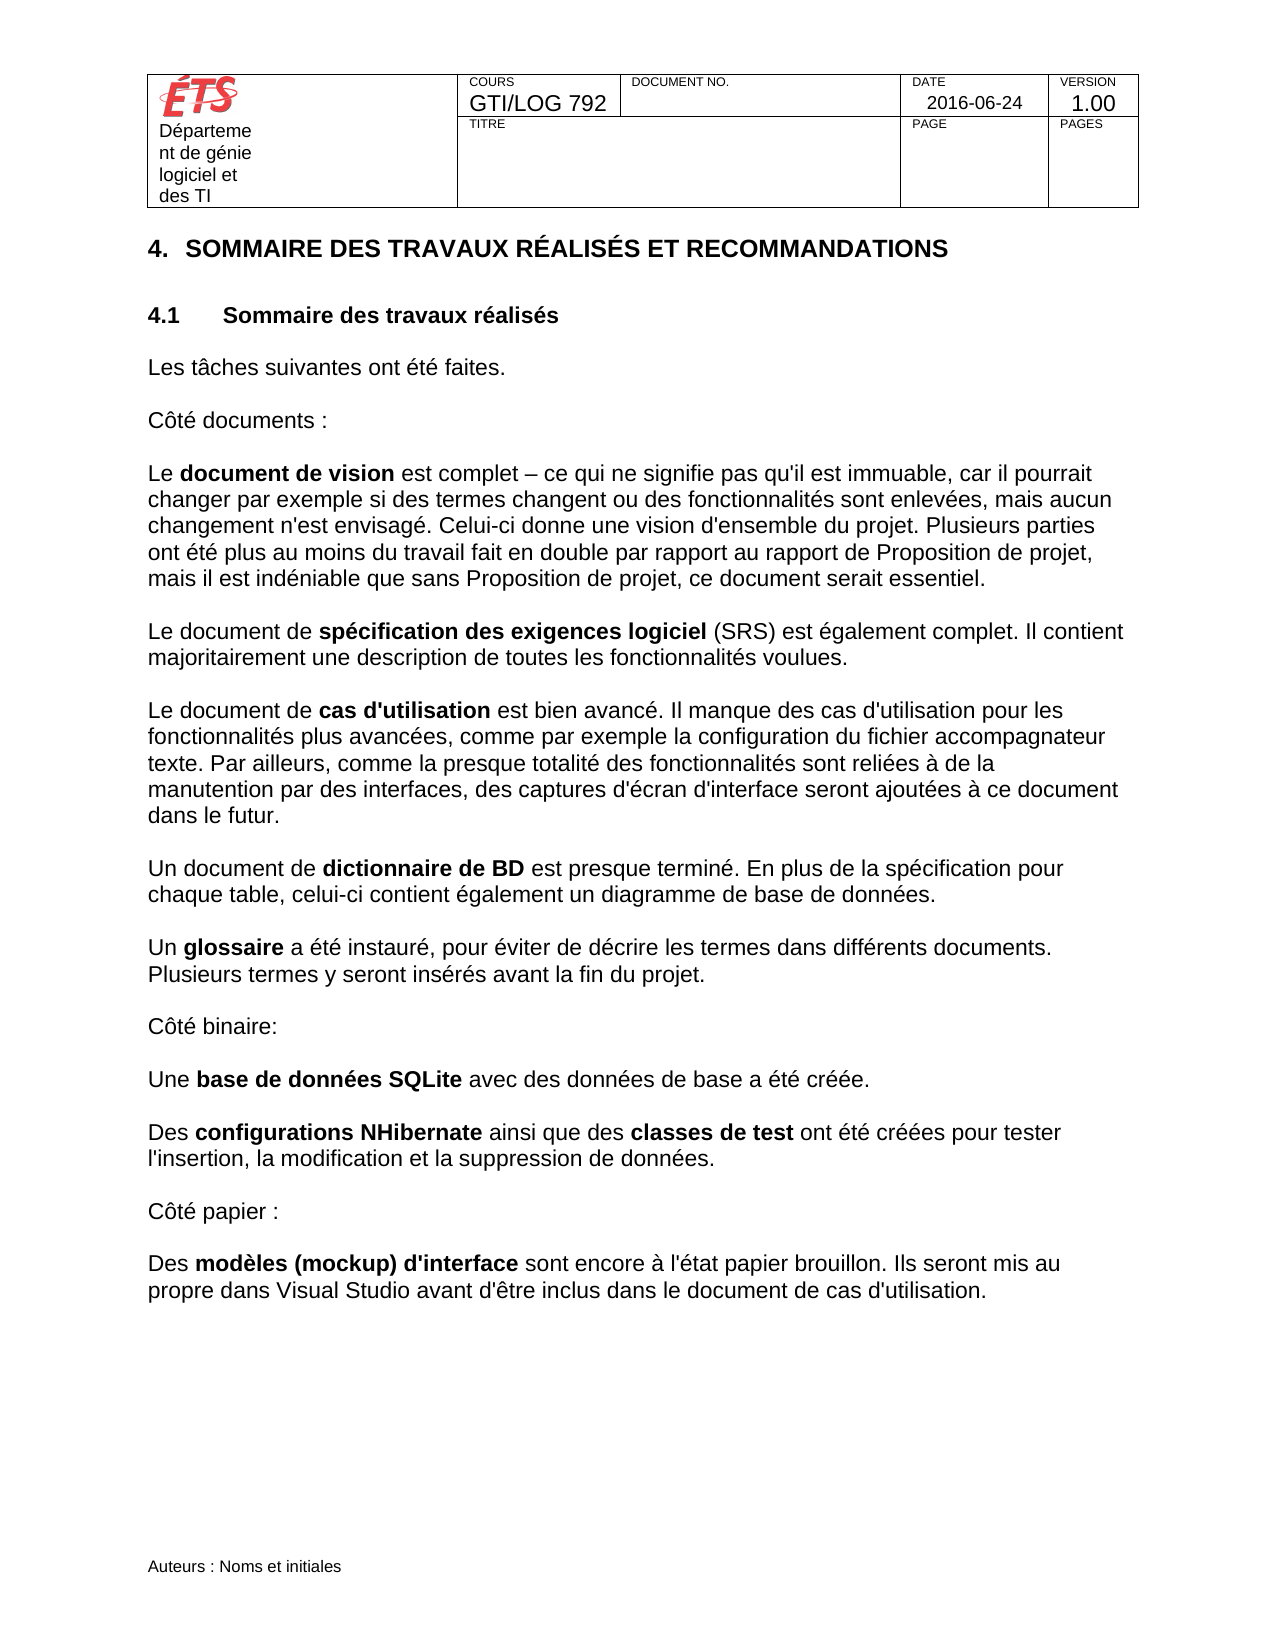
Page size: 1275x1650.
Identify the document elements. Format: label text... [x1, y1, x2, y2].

text Côté documents : [148, 407, 1127, 433]
text Le document de spécification des exigences logiciel (SRS) est également complet. Il contient majoritairement une description de toutes les fonctionnalités voulues. [148, 618, 1127, 671]
subtitle Sommaire des travaux réalisés [148, 302, 1127, 328]
text Côté binaire: [148, 1013, 1127, 1039]
text Le document de cas d'utilisation est bien avancé. Il manque des cas d'utilisation pour les fonctionnalités plus avancées, comme par exemple la configuration du fichier accompagnateur texte. Par ailleurs, comme la presque totalité des fonctionnalités sont reliées à de la manutention par des interfaces, des captures d'écran d'interface seront ajoutées à ce document dans le futur. [148, 697, 1127, 829]
text Des modèles (mockup) d'interface sont encore à l'état papier brouillon. Ils seront mis au propre dans Visual Studio avant d'être inclus dans le document de cas d'utilisation. [148, 1250, 1127, 1303]
text Le document de vision est complet – ce qui ne signifie pas qu'il est immuable, car il pourrait changer par exemple si des termes changent ou des fonctionnalités sont enlevées, mais aucun changement n'est envisagé. Celui-ci donne une vision d'ensemble du projet. Plusieurs parties ont été plus au moins du travail fait en double par rapport au rapport de Proposition de projet, mais il est indéniable que sans Proposition de projet, ce document serait essentiel. [148, 460, 1127, 592]
text Les tâches suivantes ont été faites. [148, 354, 1127, 381]
text Des configurations NHibernate ainsi que des classes de test ont été créées pour tester l'insertion, la modification et la suppression de données. [148, 1119, 1127, 1171]
text Un glossaire a été instauré, pour éviter de décrire les termes dans différents documents. Plusieurs termes y seront insérés avant la fin du projet. [148, 934, 1127, 987]
picture [159, 75, 238, 117]
subtitle Sommaire des travaux réalisés et recommandations [148, 234, 1127, 263]
text Côté papier : [148, 1198, 1127, 1224]
text Une base de données SQLite avec des données de base a été créée. [148, 1066, 1127, 1092]
text Un document de dictionnaire de BD est presque terminé. En plus de la spécification pour chaque table, celui-ci contient également un diagramme de base de données. [148, 855, 1127, 908]
